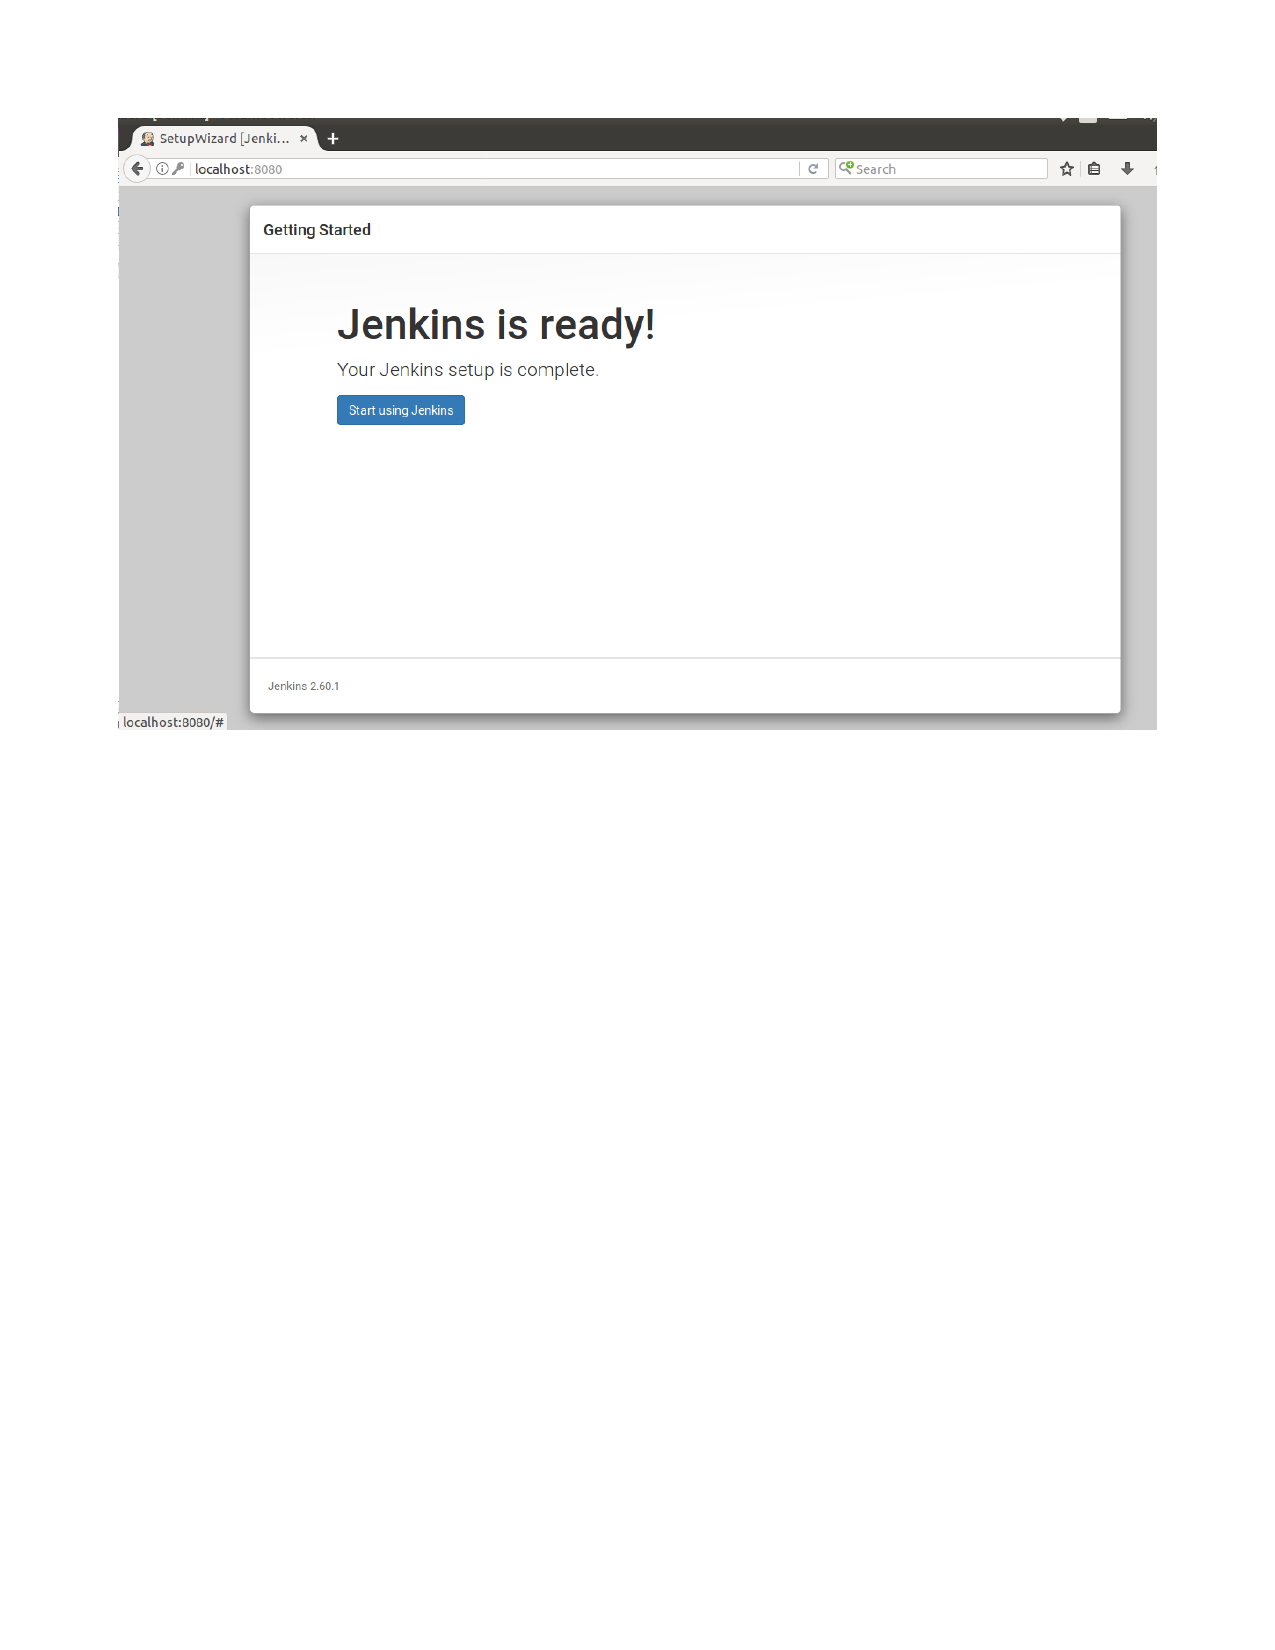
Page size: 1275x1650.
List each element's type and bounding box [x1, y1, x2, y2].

picture [118, 118, 1157, 730]
